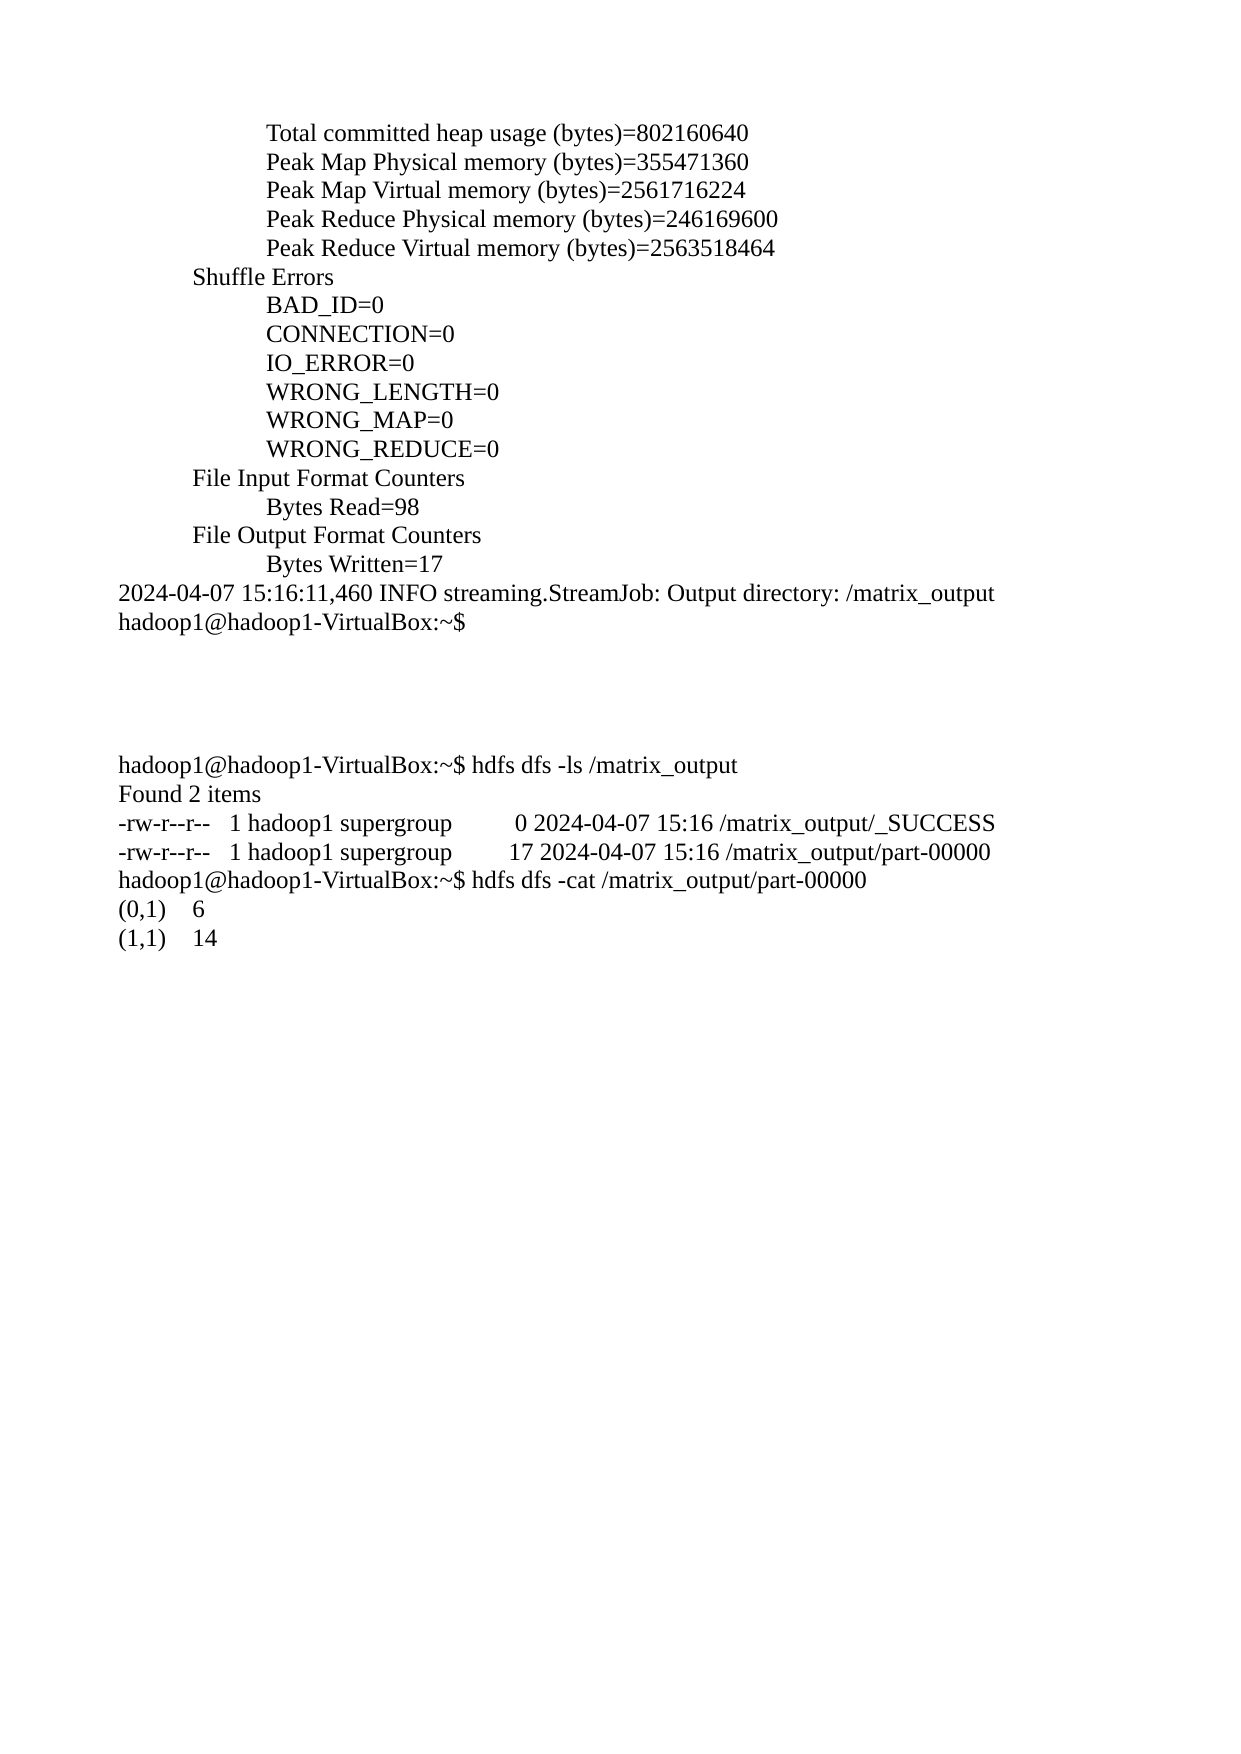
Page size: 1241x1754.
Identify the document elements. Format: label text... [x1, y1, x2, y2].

text -rw-r--r-- 1 hadoop1 supergroup 0 2024-04-07 15:16 /matrix_output/_SUCCESS [118, 808, 1122, 837]
text hadoop1@hadoop1-VirtualBox:~$ hdfs dfs -cat /matrix_output/part-00000 [118, 866, 1122, 894]
text WRONG_REDUCE=0 [118, 434, 1122, 463]
text 2024-04-07 15:16:11,460 INFO streaming.StreamJob: Output directory: /matrix_output [118, 578, 1122, 607]
text hadoop1@hadoop1-VirtualBox:~$ [118, 607, 1122, 636]
text Bytes Read=98 [118, 492, 1122, 521]
text Peak Reduce Physical memory (bytes)=246169600 [118, 204, 1122, 233]
text Peak Map Virtual memory (bytes)=2561716224 [118, 176, 1122, 204]
text WRONG_MAP=0 [118, 406, 1122, 434]
text Peak Reduce Virtual memory (bytes)=2563518464 [118, 233, 1122, 262]
text hadoop1@hadoop1-VirtualBox:~$ hdfs dfs -ls /matrix_output [118, 751, 1122, 779]
text IO_ERROR=0 [118, 348, 1122, 377]
text Total committed heap usage (bytes)=802160640 [118, 118, 1122, 147]
text (0,1) 6 [118, 894, 1122, 923]
text -rw-r--r-- 1 hadoop1 supergroup 17 2024-04-07 15:16 /matrix_output/part-00000 [118, 837, 1122, 866]
text File Output Format Counters [118, 521, 1122, 549]
text Found 2 items [118, 779, 1122, 808]
text WRONG_LENGTH=0 [118, 377, 1122, 406]
text Shuffle Errors [118, 262, 1122, 291]
text (1,1) 14 [118, 923, 1122, 952]
text BAD_ID=0 [118, 291, 1122, 319]
text File Input Format Counters [118, 463, 1122, 492]
text Bytes Written=17 [118, 549, 1122, 578]
text CONNECTION=0 [118, 319, 1122, 348]
text Peak Map Physical memory (bytes)=355471360 [118, 147, 1122, 176]
